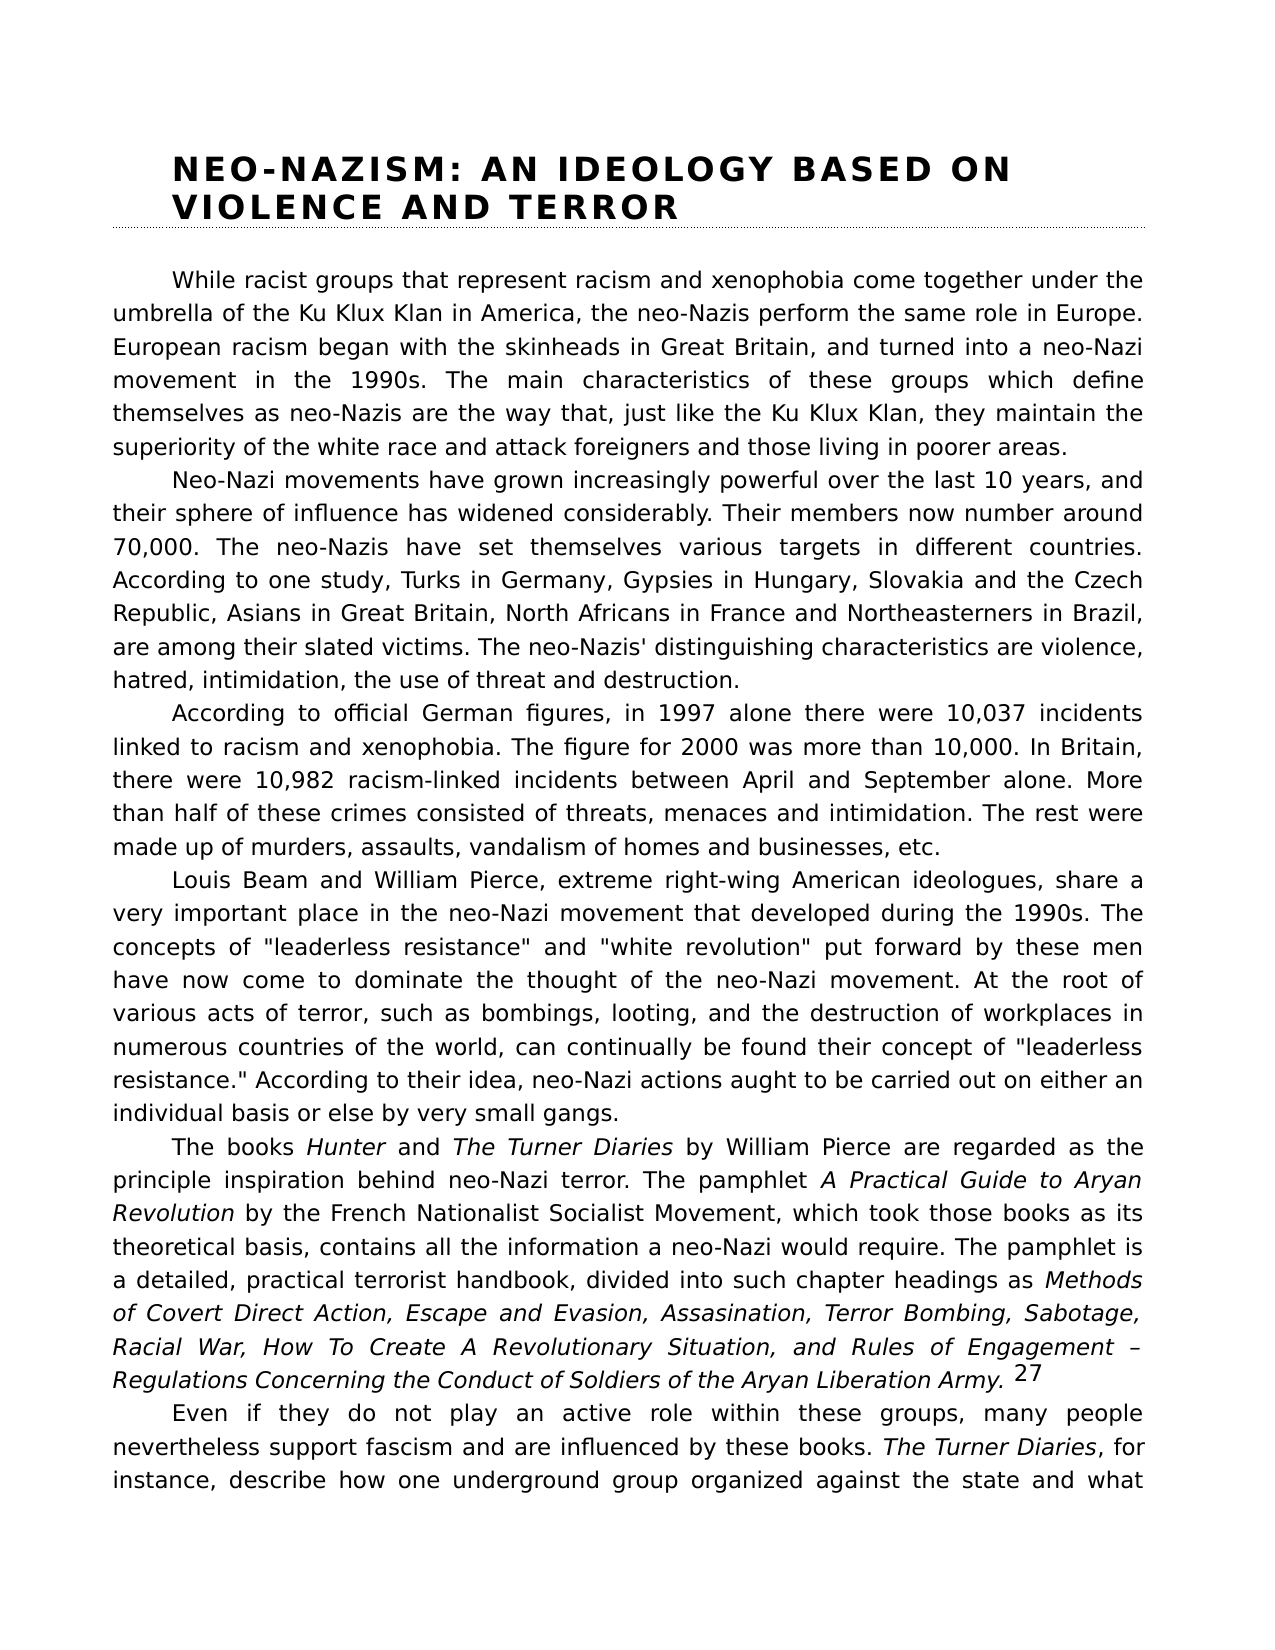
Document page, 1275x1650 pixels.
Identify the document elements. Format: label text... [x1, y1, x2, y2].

text Even if they do not play an active role within these groups, many people nevertheless support fascism and are influenced by these books. The Turner Diaries, for instance, describe how one underground group organized against the state and what [112, 1395, 1145, 1495]
text The books Hunter and The Turner Diaries by William Pierce are regarded as the principle inspiration behind neo-Nazi terror. The pamphlet A Practical Guide to Aryan Revolution by the French Nationalist Socialist Movement, which took those books as its theoretical basis, contains all the information a neo-Nazi would require. The pamphlet is a detailed, practical terrorist handbook, divided into such chapter headings as Methods of Covert Direct Action, Escape and Evasion, Assasination, Terror Bombing, Sabotage, Racial War, How To Create A Revolutionary Situation, and Rules of Engagement – Regulations Concerning the Conduct of Soldiers of the Aryan Liberation Army. 27 [112, 1128, 1145, 1395]
text While racist groups that represent racism and xenophobia come together under the umbrella of the Ku Klux Klan in America, the neo-Nazis perform the same role in Europe. European racism began with the skinheads in Great Britain, and turned into a neo-Nazi movement in the 1990s. The main characteristics of these groups which define themselves as neo-Nazis are the way that, just like the Ku Klux Klan, they maintain the superiority of the white race and attack foreigners and those living in poorer areas. [112, 262, 1145, 462]
text NEO-NAZISM: AN IDEOLOGY BASED ON [112, 148, 1145, 189]
text According to official German figures, in 1997 alone there were 10,037 incidents linked to racism and xenophobia. The figure for 2000 was more than 10,000. In Britain, there were 10,982 racism-linked incidents between April and September alone. More than half of these crimes consisted of threats, menaces and intimidation. The rest were made up of murders, assaults, vandalism of homes and businesses, etc. [112, 695, 1145, 862]
text VIOLENCE AND TERROR [112, 189, 1145, 228]
text Neo-Nazi movements have grown increasingly powerful over the last 10 years, and their sphere of influence has widened considerably. Their members now number around 70,000. The neo-Nazis have set themselves various targets in different countries. According to one study, Turks in Germany, Gypsies in Hungary, Slovakia and the Czech Republic, Asians in Great Britain, North Africans in France and Northeasterners in Brazil, are among their slated victims. The neo-Nazis' distinguishing characteristics are violence, hatred, intimidation, the use of threat and destruction. [112, 462, 1145, 695]
text Louis Beam and William Pierce, extreme right-wing American ideologues, share a very important place in the neo-Nazi movement that developed during the 1990s. The concepts of "leaderless resistance" and "white revolution" put forward by these men have now come to dominate the thought of the neo-Nazi movement. At the root of various acts of terror, such as bombings, looting, and the destruction of workplaces in numerous countries of the world, can continually be found their concept of "leaderless resistance." According to their idea, neo-Nazi actions aught to be carried out on either an individual basis or else by very small gangs. [112, 862, 1145, 1128]
